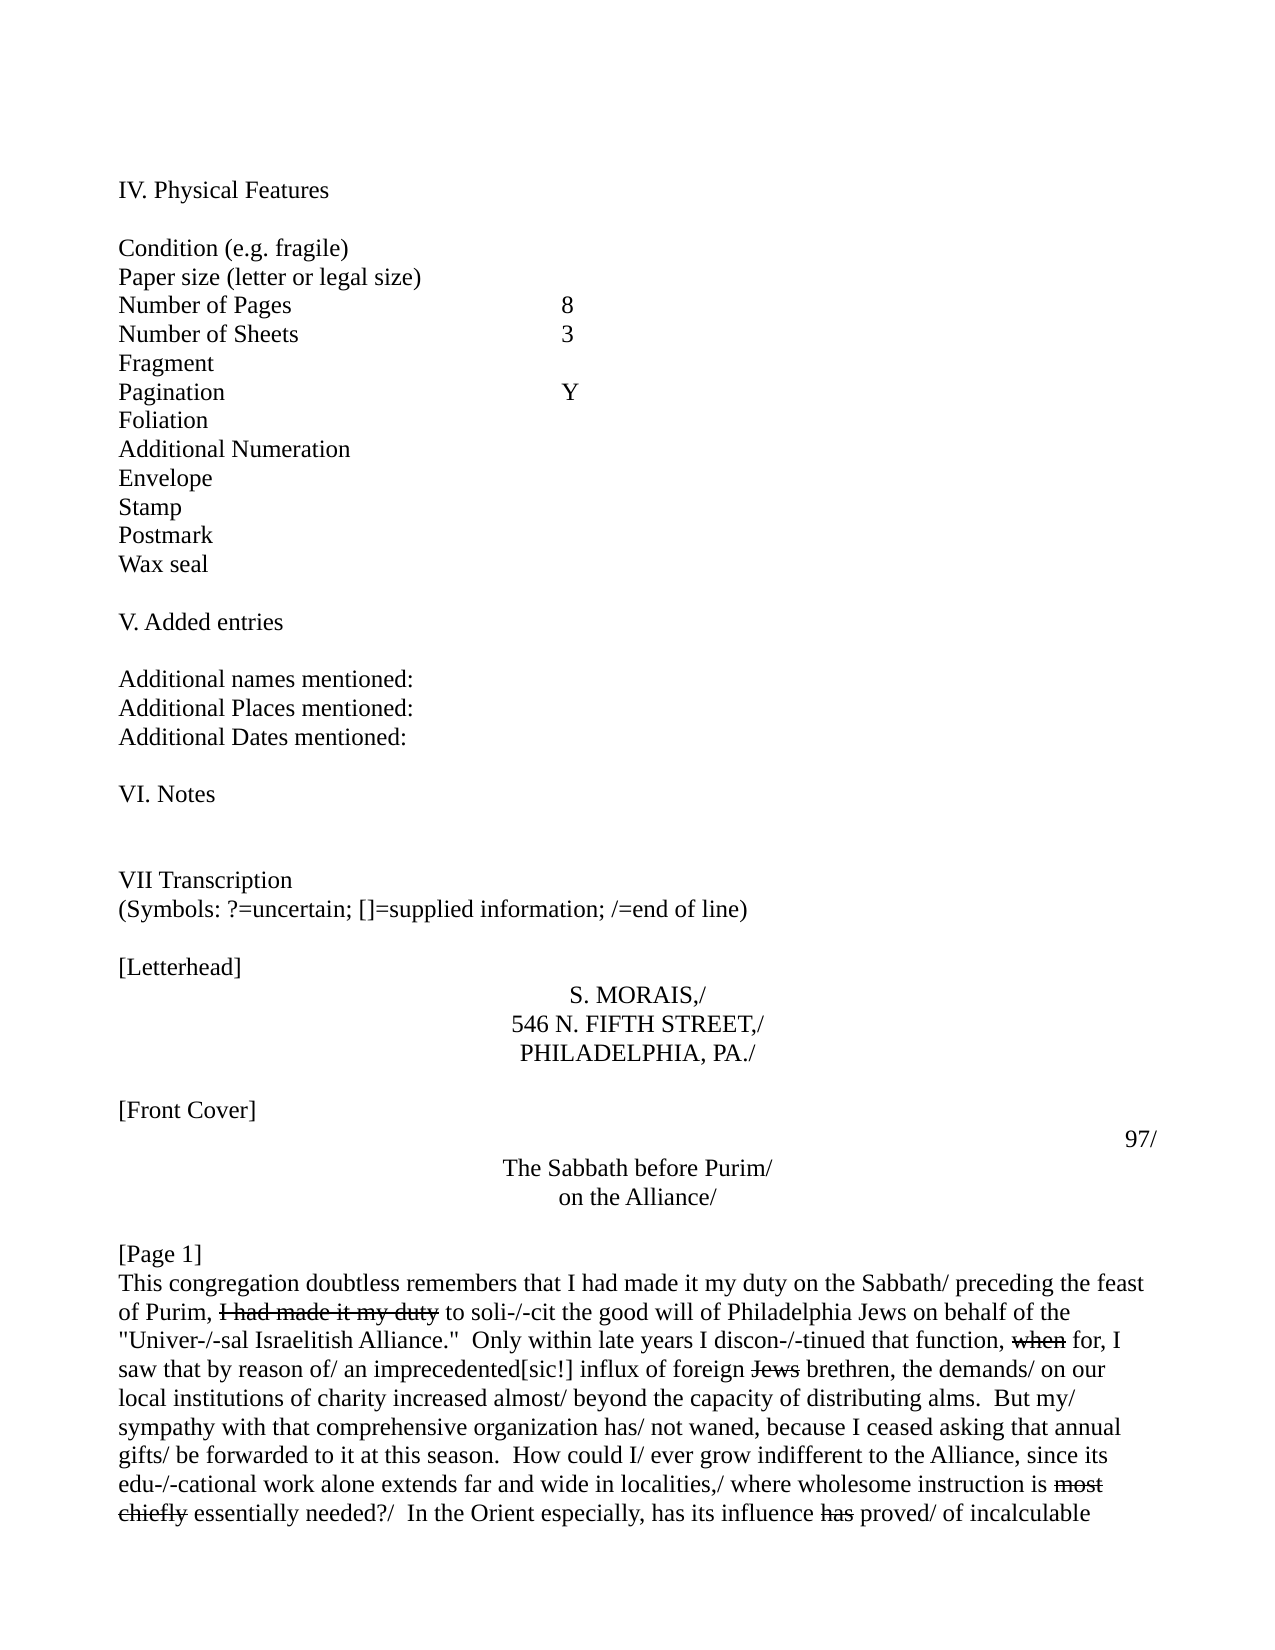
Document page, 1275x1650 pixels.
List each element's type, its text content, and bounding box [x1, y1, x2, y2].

text [Front Cover] [118, 1096, 1157, 1124]
text [Letterhead] [118, 952, 1157, 981]
text V. Added entries [118, 607, 1157, 636]
text Wax seal [118, 549, 1157, 578]
text PHILADELPHIA, PA./ [118, 1038, 1157, 1067]
text 97/ [118, 1124, 1157, 1153]
text VI. Notes [118, 779, 1157, 808]
text Number of Sheets 3 [118, 319, 1157, 348]
text Additional names mentioned: [118, 664, 1157, 693]
text Postma rk [118, 521, 1157, 549]
text on the Alliance/ [118, 1182, 1157, 1211]
text The Sabbath before Purim/ [118, 1153, 1157, 1182]
text [Page 1] [118, 1239, 1157, 1268]
text Additional Dates mentioned: [118, 722, 1157, 751]
text VII Transcription [118, 866, 1157, 894]
text Fragment [118, 348, 1157, 377]
text 546 N. FIFTH STREET,/ [118, 1009, 1157, 1038]
text Number of Pages 8 [118, 291, 1157, 319]
text Condition (e.g. fragile) [118, 233, 1157, 262]
text Additional Numeration [118, 434, 1157, 463]
text S. MORAIS,/ [118, 981, 1157, 1009]
text Additional Places mentioned: [118, 693, 1157, 722]
text Foliation [118, 406, 1157, 434]
text Envelope [118, 463, 1157, 492]
text Stamp [118, 492, 1157, 521]
text Pagination Y [118, 377, 1157, 406]
text This congregation doubtless remembers that I had made it my duty on the Sabbath/ preceding the feast of Purim, I had made it my duty to soli-/-cit the good will of Philadelphia Jews on behalf of the "Univer-/-sal Israelitish Alliance." Only within late years I discon-/-tinued that function, when for, I saw that by reason of/ an imprecedented[sic!] influx of foreign Jews brethren, the demands/ on our local institutions of charity increased almost/ beyond the capacity of distributing alms. But my/ sympathy with that comprehensive organization has/ not waned, because I ceased asking that annual gifts/ be forwarded to it at this season. How could I/ ever grow indifferent to the Alliance, since its edu-/-cational work alone extends far and wide in localities,/ where wholesome instruction is most chiefly essentially needed?/ In the Orient especially, has its influence has proved/ of incalculable [118, 1268, 1157, 1527]
text (Symbols: ?=uncertain; []=supplied information; /=end of line) [118, 894, 1157, 923]
text Paper size (letter or legal size) [118, 262, 1157, 291]
text IV. Physical Features [118, 176, 1157, 204]
